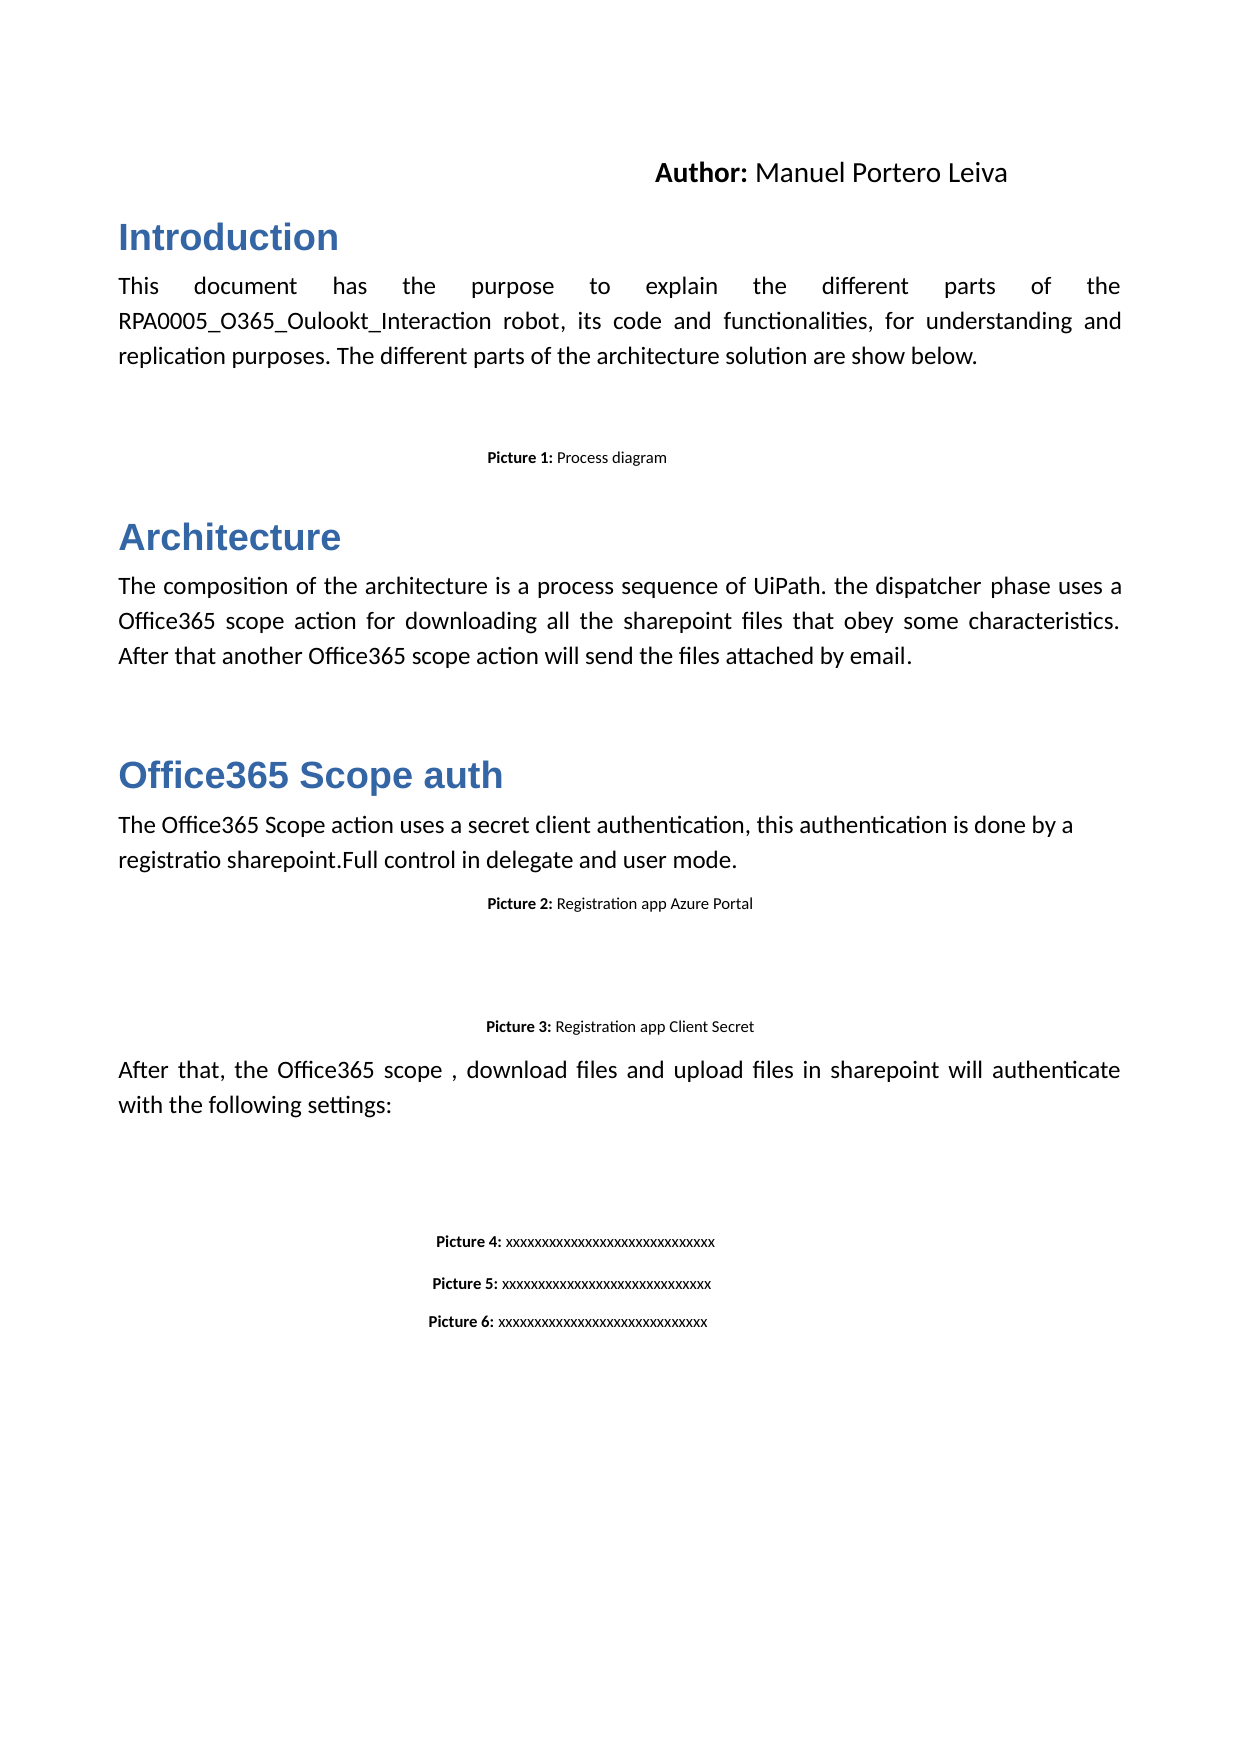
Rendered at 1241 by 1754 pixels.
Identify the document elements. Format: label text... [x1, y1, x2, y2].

subtitle Office365 Scope auth [118, 753, 1122, 797]
text Picture 4: xxxxxxxxxxxxxxxxxxxxxxxxxxxxx [118, 1223, 1122, 1254]
text This document has the purpose to explain the different parts of the RPA0005_O365_Oulookt_Interaction robot, its code and functionalities, for understanding and replication purposes. The different parts of the architecture solution are show below. [118, 271, 1122, 371]
text Picture 5: xxxxxxxxxxxxxxxxxxxxxxxxxxxxx [118, 1273, 1122, 1293]
text Picture 6: xxxxxxxxxxxxxxxxxxxxxxxxxxxxx [118, 1311, 1122, 1331]
text Picture 2: Registration app Azure Portal [118, 894, 1122, 914]
text The composition of the architecture is a process sequence of UiPath. the dispatcher phase uses a Office365 scope action for downloading all the sharepoint files that obey some characteristics. After that another Office365 scope action will send the files attached by email. [118, 570, 1122, 671]
text Picture 3: Registration app Client Secret [118, 1016, 1122, 1037]
text Picture 1: Process diagram [118, 440, 1122, 470]
text After that, the Office365 scope , download files and upload files in sharepoint will authenticate with the following settings: [118, 1054, 1122, 1120]
subtitle Introduction [118, 214, 1122, 258]
subtitle Architecture [118, 514, 1122, 558]
text The Office365 Scope action uses a secret client authentication, this authentication is done by a registratio sharepoint.Full control in delegate and user mode. [118, 809, 1122, 874]
text Author: Manuel Portero Leiva [118, 154, 1122, 189]
